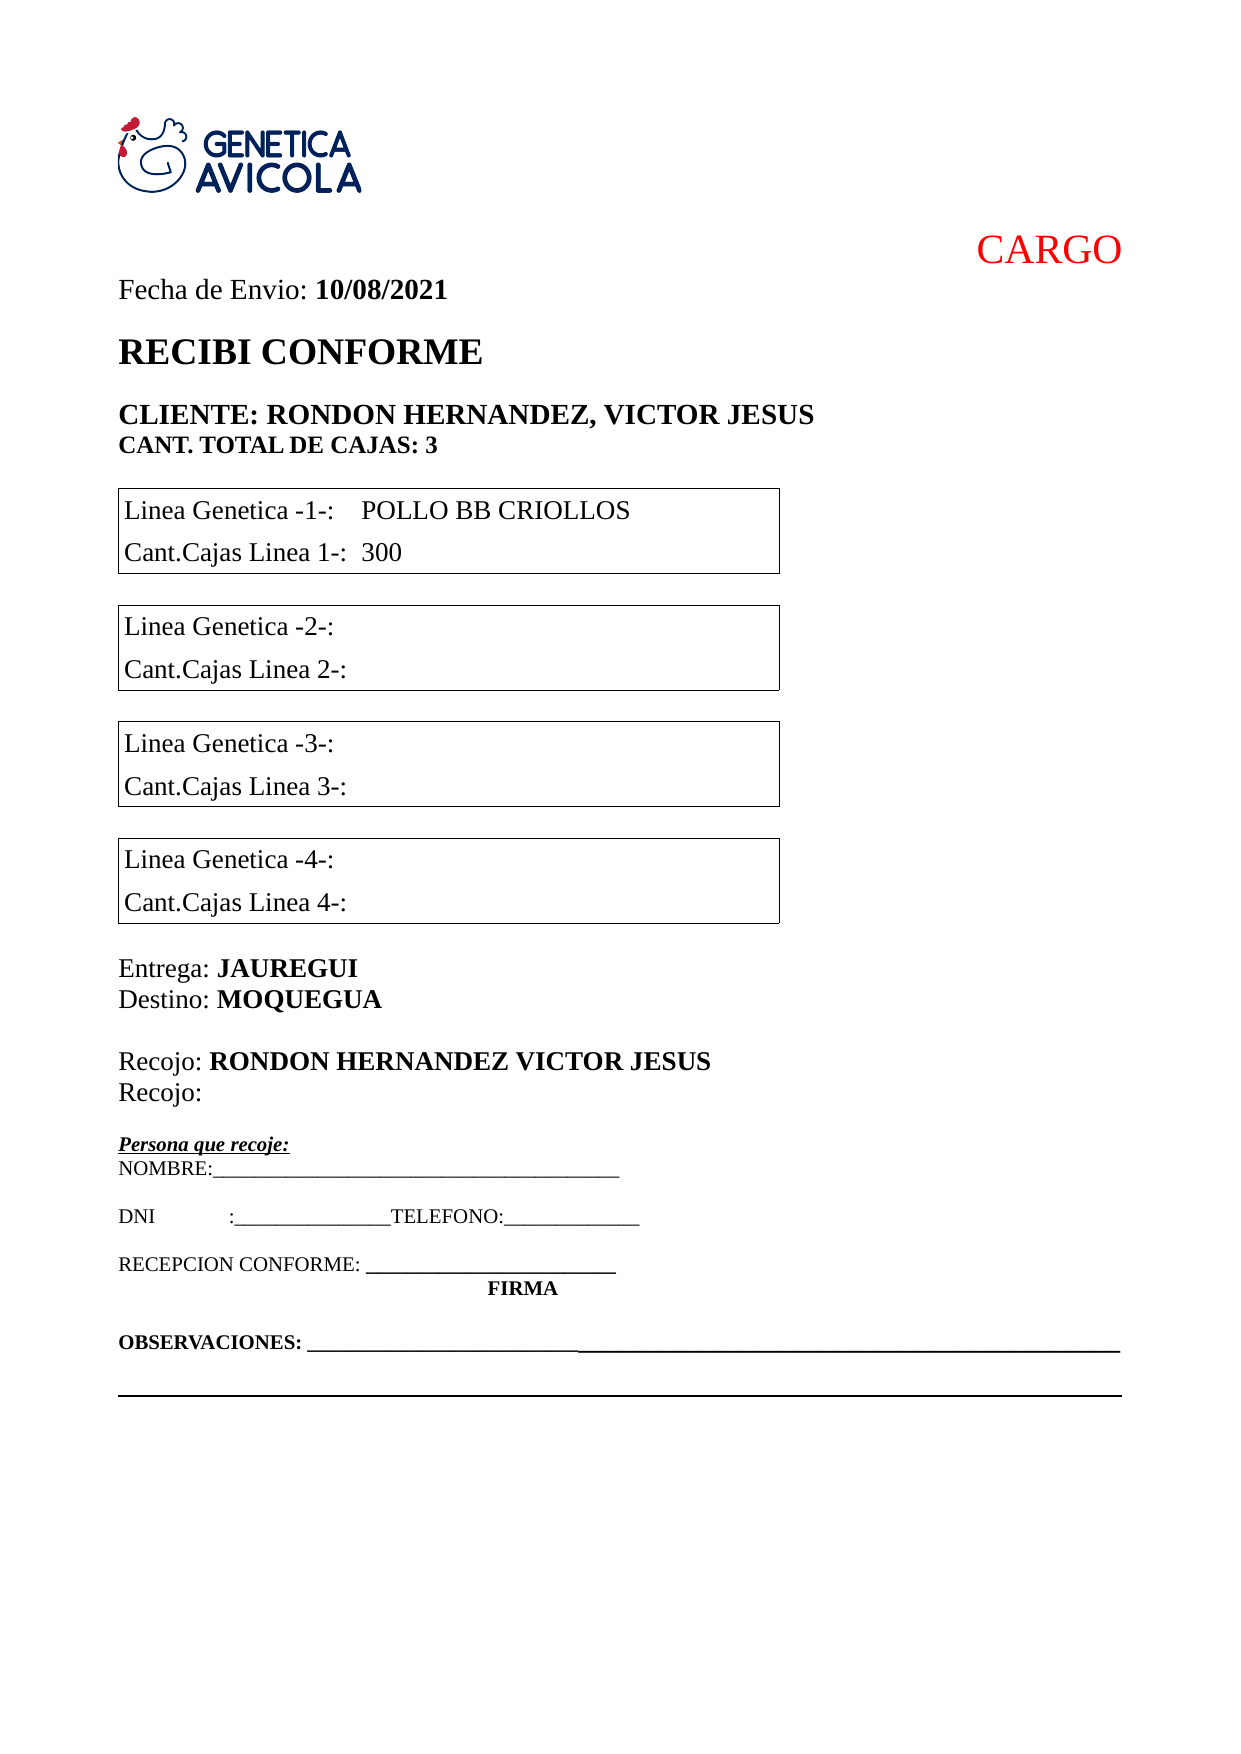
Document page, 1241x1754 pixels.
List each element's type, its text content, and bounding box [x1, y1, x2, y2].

table_cell [356, 722, 779, 764]
text Recojo: RONDON HERNANDEZ VICTOR JESUS [118, 1045, 1122, 1076]
table_cell [356, 647, 779, 690]
text Persona que recoje: [118, 1132, 1122, 1156]
table_cell Cant.Cajas Linea 3-: [119, 764, 356, 806]
text NOMBRE:_______________________________________ [118, 1156, 1122, 1180]
table_cell [118, 691, 356, 721]
table_cell [356, 764, 779, 806]
text Fecha de Envio: 10/08/2021 [118, 272, 1122, 306]
text RECEPCION CONFORME: ________________________ [118, 1252, 1122, 1276]
table_cell Cant.Cajas Linea 4-: [119, 880, 356, 923]
table_cell Linea Genetica -2-: [119, 606, 356, 647]
table_cell [356, 574, 779, 604]
text RECIBI CONFORME [118, 330, 1122, 373]
table_header POLLO BB CRIOLLOS [356, 489, 779, 531]
table_cell Linea Genetica -3-: [119, 722, 356, 764]
text FIRMA [118, 1276, 1122, 1300]
table_cell [356, 691, 779, 721]
table_cell [356, 606, 779, 647]
text Recojo: [118, 1076, 1122, 1108]
table_cell Cant.Cajas Linea 2-: [119, 647, 356, 690]
table_cell [356, 807, 779, 838]
table_cell [356, 880, 779, 923]
table_cell Cant.Cajas Linea 1-: [119, 531, 356, 573]
table_cell Linea Genetica -4-: [119, 839, 356, 880]
table_cell [118, 807, 356, 838]
table_header Linea Genetica -1-: [119, 489, 356, 531]
table_cell 300 [356, 531, 779, 573]
text CLIENTE: RONDON HERNANDEZ, VICTOR JESUS [118, 397, 1122, 431]
text Entrega: JAUREGUI [118, 952, 1122, 983]
text DNI :_______________TELEFONO:_____________ [118, 1204, 1122, 1228]
text CARGO [118, 224, 1122, 272]
table_cell [356, 839, 779, 880]
text CANT. TOTAL DE CAJAS: 3 [118, 431, 1122, 459]
text OBSERVACIONES: __________________________________________________________________ [118, 1324, 1122, 1355]
table_cell [118, 574, 356, 604]
picture [117, 117, 362, 193]
text Destino: MOQUEGUA [118, 983, 1122, 1014]
